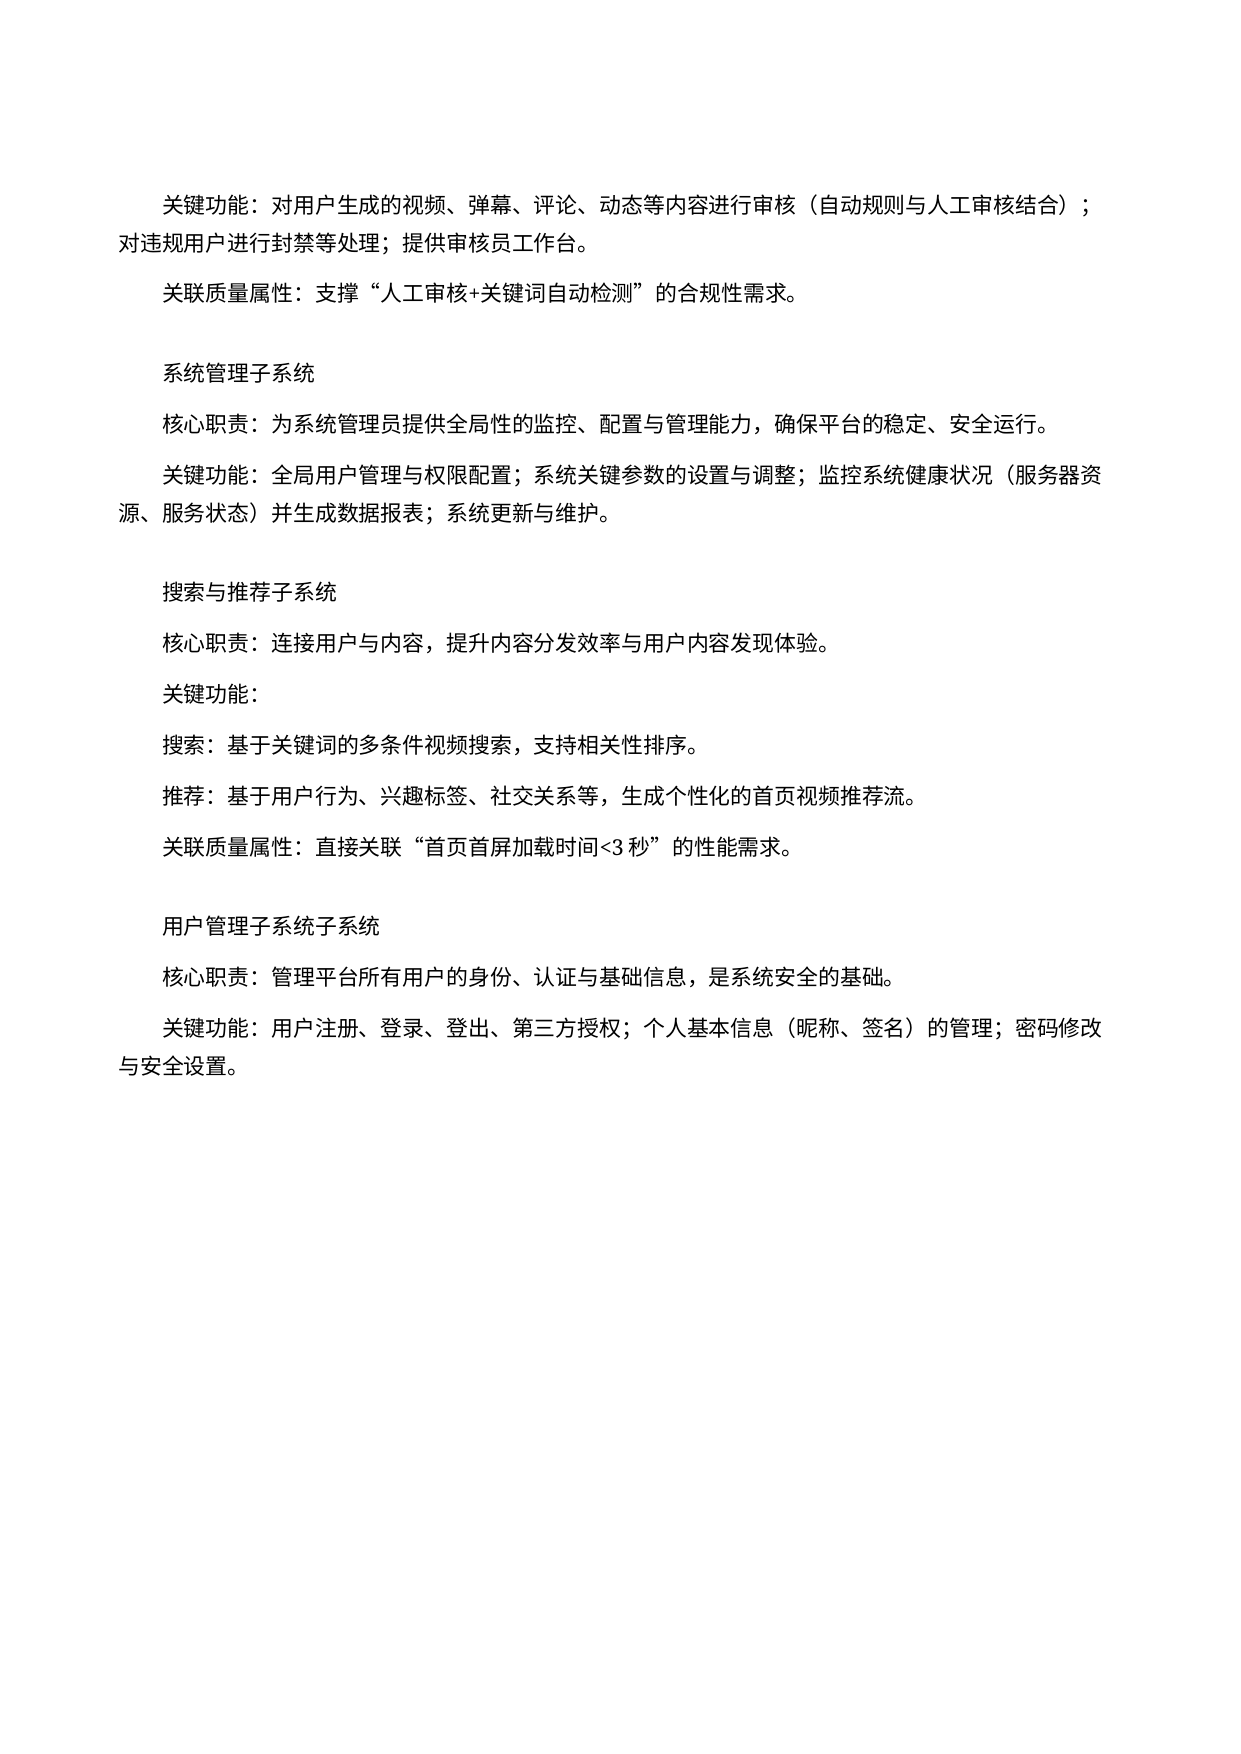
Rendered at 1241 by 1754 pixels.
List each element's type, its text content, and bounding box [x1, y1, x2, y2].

text 用户管理子系统子系统 [118, 909, 1122, 941]
text 关联质量属性：支撑“人工审核+关键词自动检测”的合规性需求。 [118, 276, 1122, 308]
text 核心职责：连接用户与内容，提升内容分发效率与用户内容发现体验。 [118, 626, 1122, 658]
text 关联质量属性：直接关联“首页首屏加载时间<3秒”的性能需求。 [118, 829, 1122, 861]
text 关键功能：对用户生成的视频、弹幕、评论、动态等内容进行审核（自动规则与人工审核结合）；对违规用户进行封禁等处理；提供审核员工作台。 [118, 188, 1122, 257]
text 核心职责：管理平台所有用户的身份、认证与基础信息，是系统安全的基础。 [118, 960, 1122, 992]
text 关键功能：全局用户管理与权限配置；系统关键参数的设置与调整；监控系统健康状况（服务器资源、服务状态）并生成数据报表；系统更新与维护。 [118, 458, 1122, 527]
text 关键功能：用户注册、登录、登出、第三方授权；个人基本信息（昵称、签名）的管理；密码修改与安全设置。 [118, 1011, 1122, 1081]
text 搜索：基于关键词的多条件视频搜索，支持相关性排序。 [118, 728, 1122, 759]
text 搜索与推荐子系统 [118, 575, 1122, 607]
text 核心职责：为系统管理员提供全局性的监控、配置与管理能力，确保平台的稳定、安全运行。 [118, 407, 1122, 439]
text 关键功能： [118, 677, 1122, 709]
text 推荐：基于用户行为、兴趣标签、社交关系等，生成个性化的首页视频推荐流。 [118, 779, 1122, 810]
text 系统管理子系统 [118, 356, 1122, 388]
